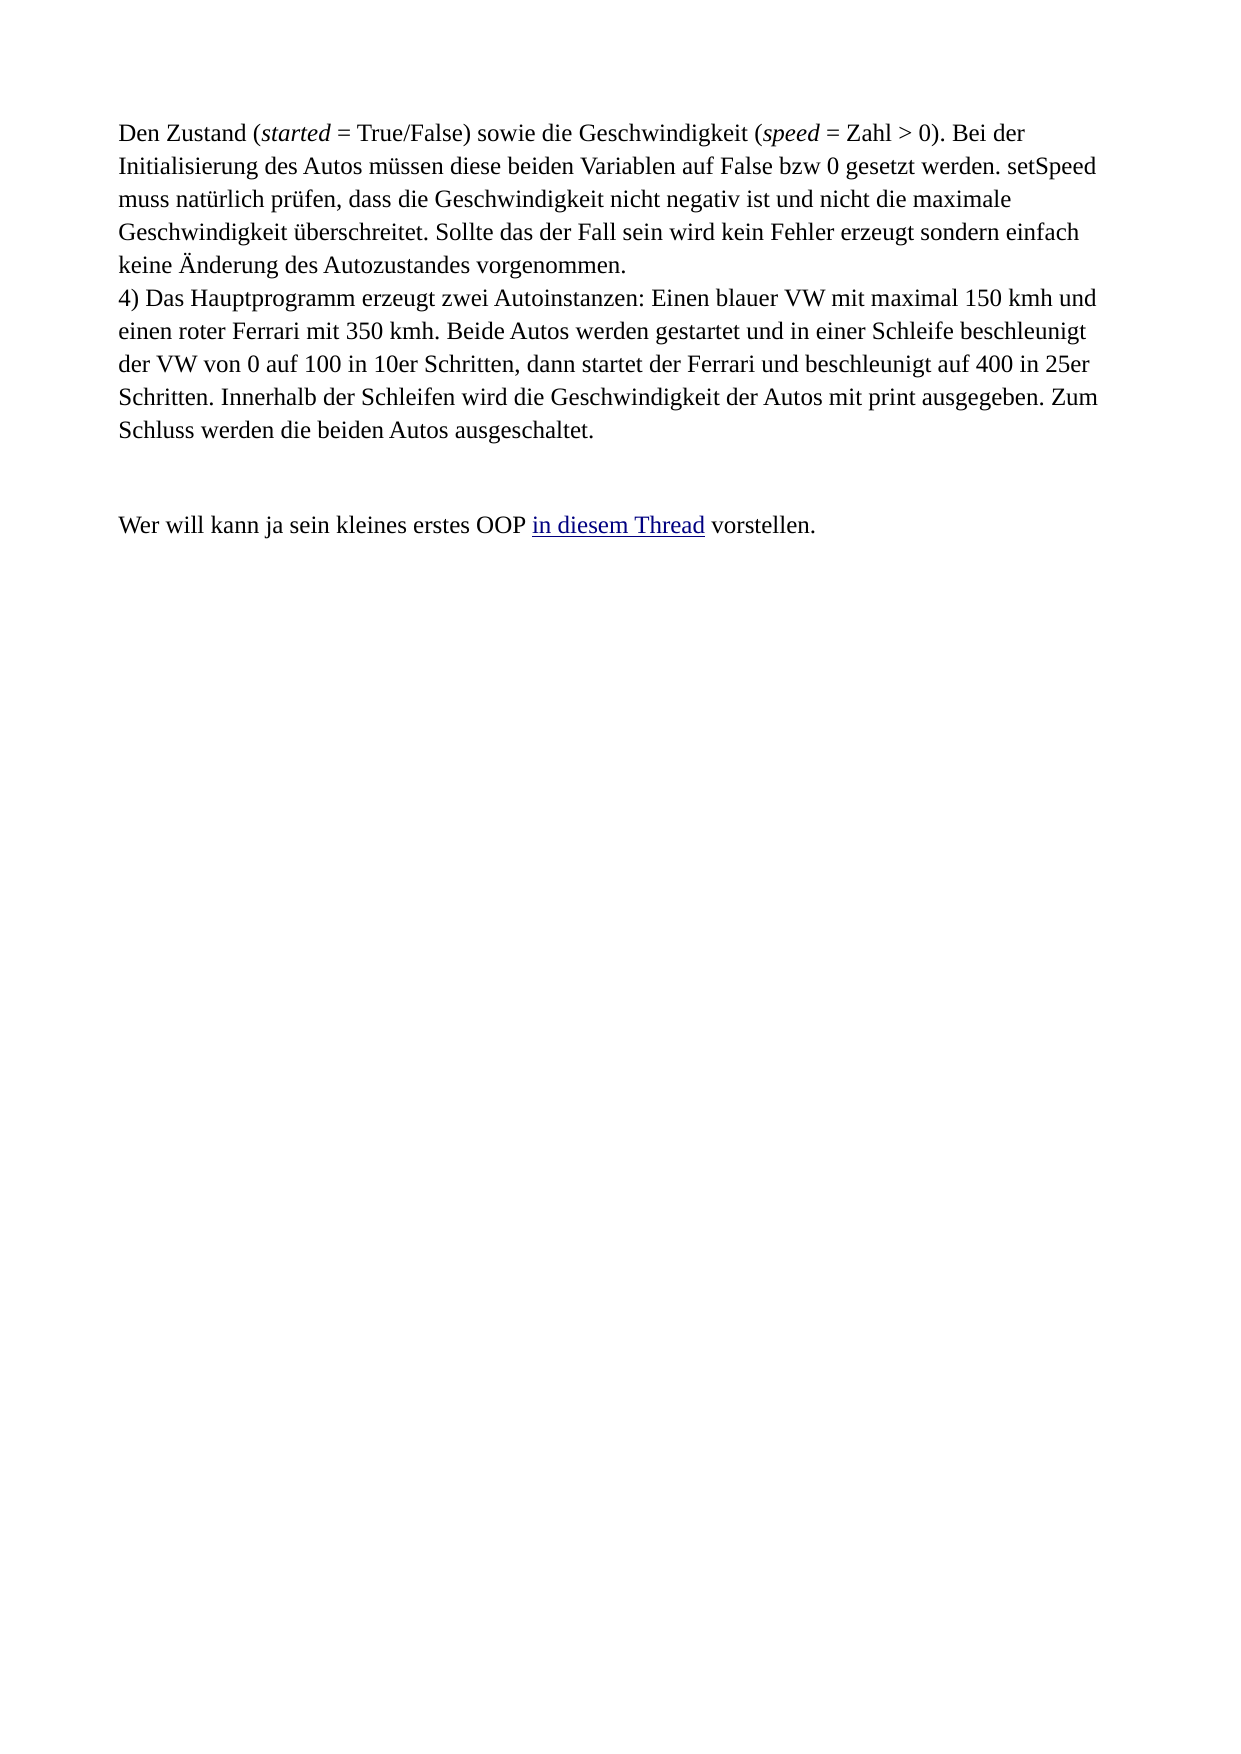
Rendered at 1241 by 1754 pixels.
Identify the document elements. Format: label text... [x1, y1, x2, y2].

text Den Zustand (started = True/False) sowie die Geschwindigkeit (speed = Zahl > 0). Bei der Initialisierung des Autos müssen diese beiden Variablen auf False bzw 0 gesetzt werden. setSpeed muss natürlich prüfen, dass die Geschwindigkeit nicht negativ ist und nicht die maximale Geschwindigkeit überschreitet. Sollte das der Fall sein wird kein Fehler erzeugt sondern einfach keine Änderung des Autozustandes vorgenommen. 4) Das Hauptprogramm erzeugt zwei Autoinstanzen: Einen blauer VW mit maximal 150 kmh und einen roter Ferrari mit 350 kmh. Beide Autos werden gestartet und in einer Schleife beschleunigt der VW von 0 auf 100 in 10er Schritten, dann startet der Ferrari und beschleunigt auf 400 in 25er Schritten. Innerhalb der Schleifen wird die Geschwindigkeit der Autos mit print ausgegeben. Zum Schluss werden die beiden Autos ausgeschaltet. [118, 118, 1122, 444]
text Wer will kann ja sein kleines erstes OOP in diesem Thread vorstellen. [118, 511, 1122, 539]
